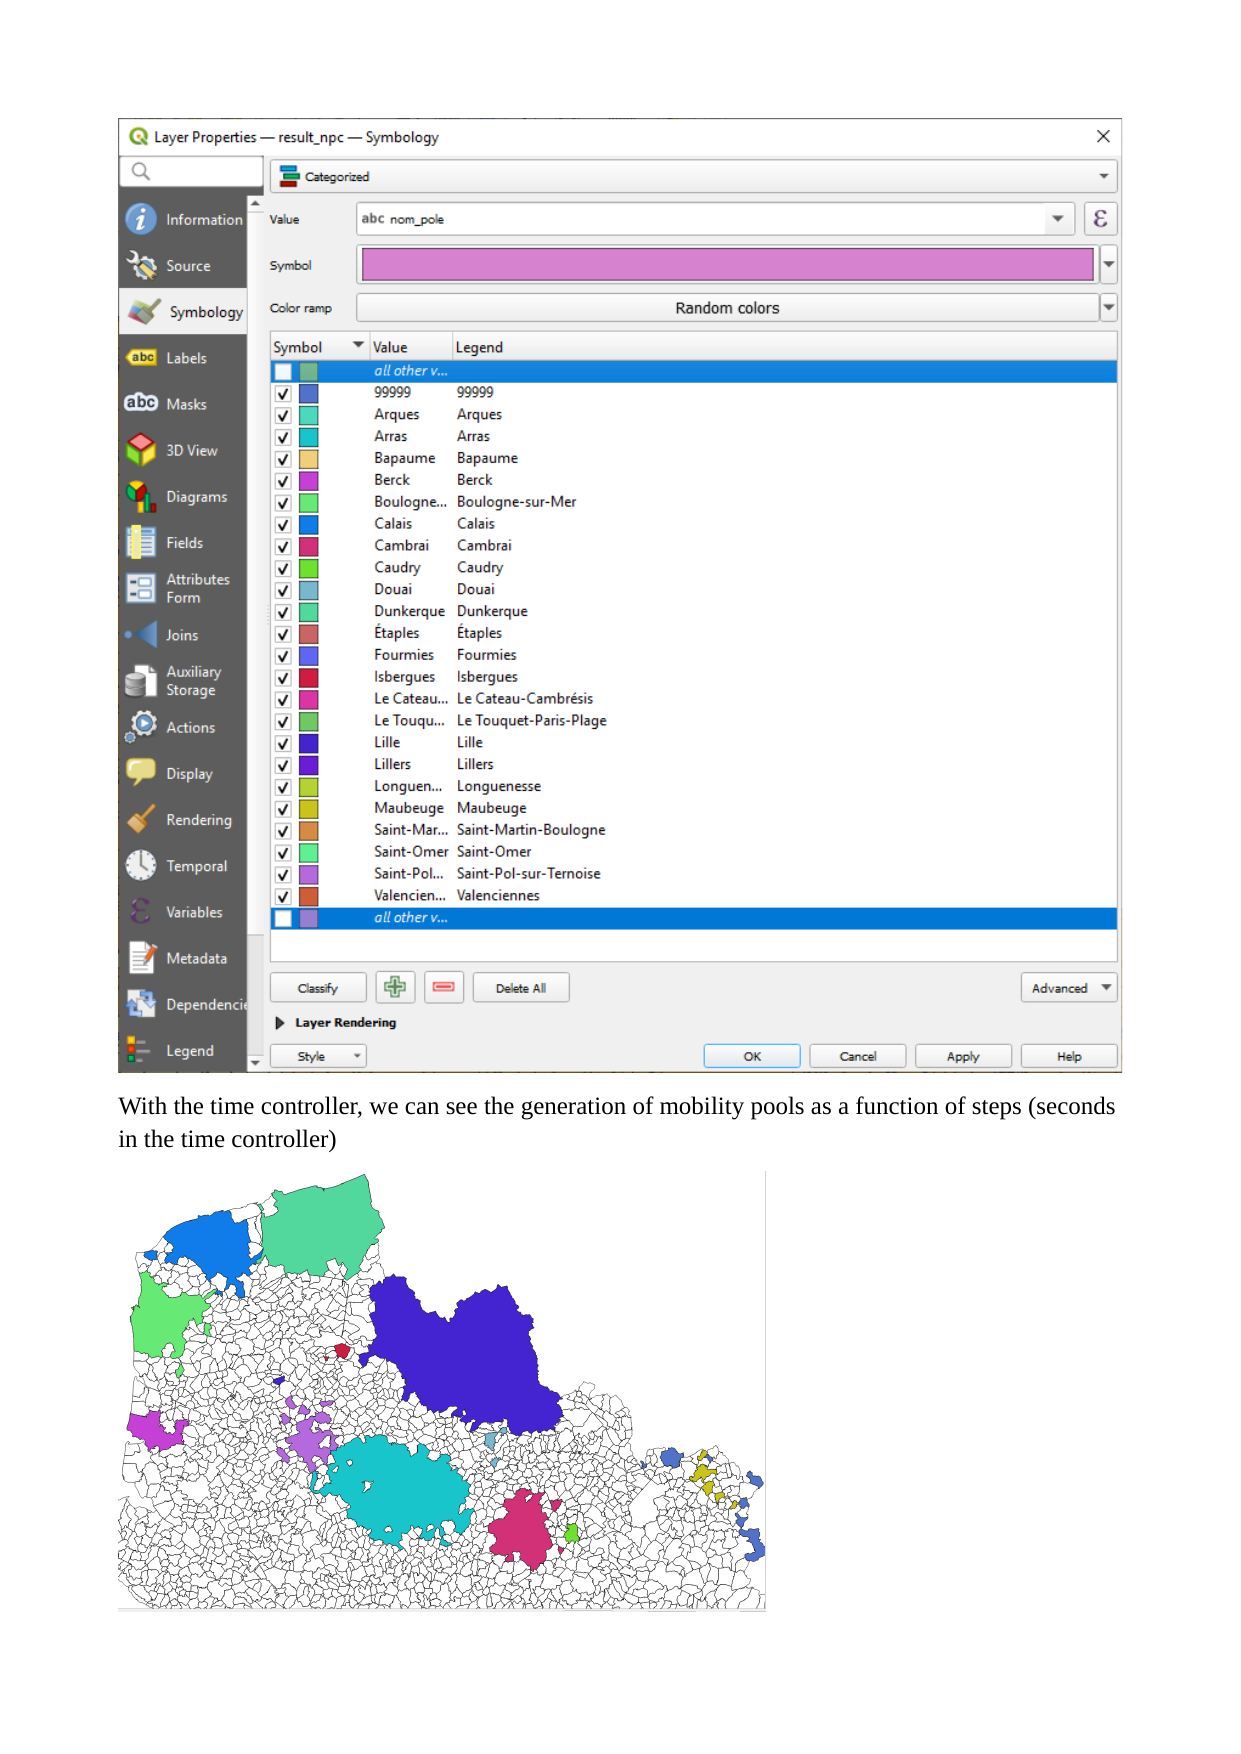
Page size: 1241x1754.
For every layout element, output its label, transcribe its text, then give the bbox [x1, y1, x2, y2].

picture [118, 118, 1123, 1073]
text With the time controller, we can see the generation of mobility pools as a function of steps (seconds in the time controller) [118, 1091, 1122, 1153]
picture [118, 1171, 767, 1612]
